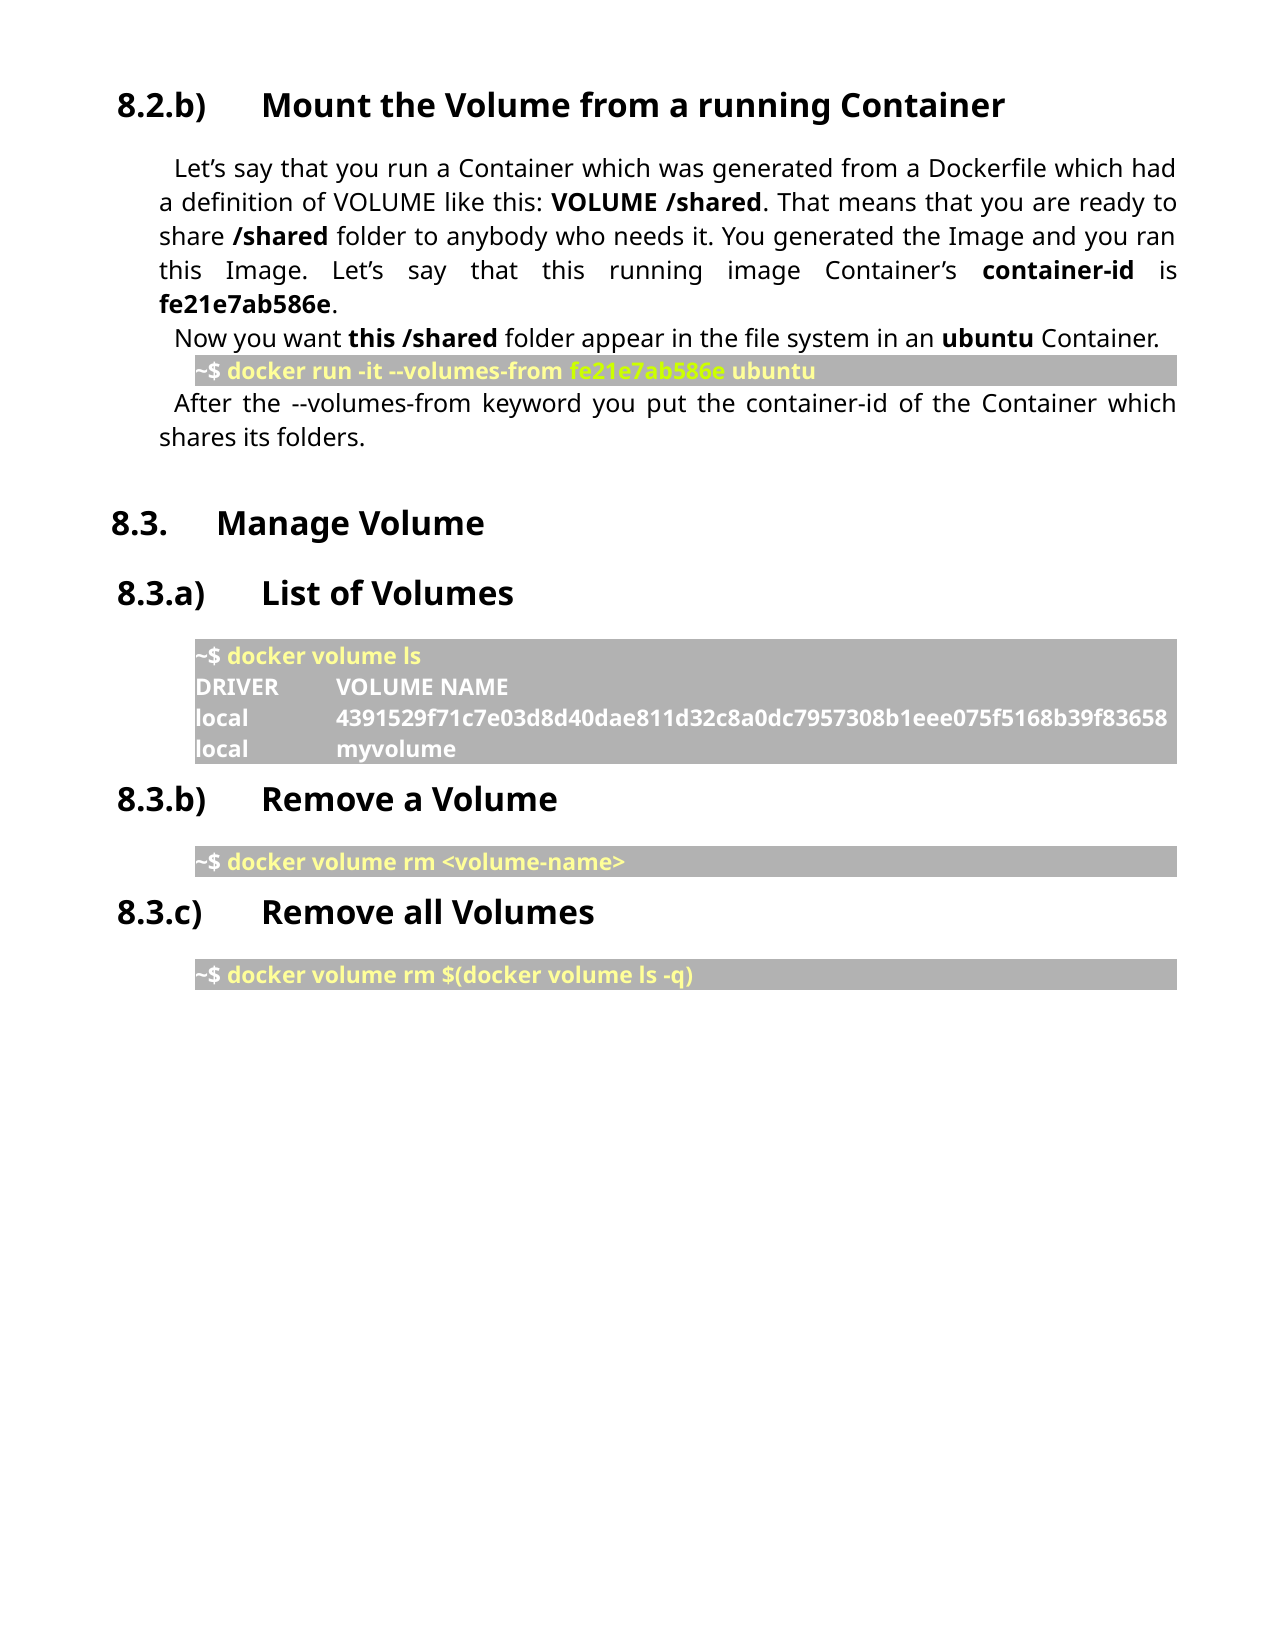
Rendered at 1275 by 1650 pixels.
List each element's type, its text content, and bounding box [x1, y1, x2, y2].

text After the --volumes-from keyword you put the container-id of the Container which shares its folders. [159, 386, 1177, 454]
subtitle Manage Volume [111, 499, 1177, 546]
text Let’s say that you run a Container which was generated from a Dockerfile which had a definition of VOLUME like this: VOLUME /shared. That means that you are ready to share /shared folder to anybody who needs it. You generated the Image and you ran this Image. Let’s say that this running image Container’s container-id is fe21e7ab586e. [159, 151, 1177, 321]
subtitle List of Volumes [117, 569, 1177, 616]
text ~$ docker run -it --volumes-from fe21e7ab586e ubuntu [195, 355, 1177, 386]
text Now you want this /shared folder appear in the file system in an ubuntu Container. [159, 321, 1177, 355]
subtitle Remove all Volumes [117, 889, 1177, 935]
text ~$ docker volume rm $(docker volume ls -q) [195, 959, 1177, 990]
text ~$ docker volume rm <volume-name> [195, 846, 1177, 877]
subtitle Mount the Volume from a running Container [117, 81, 1177, 127]
text local myvolume [195, 733, 1177, 764]
text DRIVER VOLUME NAME local 4391529f71c7e03d8d40dae811d32c8a0dc7957308b1eee075f5168b39f83658 [195, 671, 1177, 733]
text ~$ docker volume ls [195, 639, 1177, 671]
subtitle Remove a Volume [117, 776, 1177, 822]
